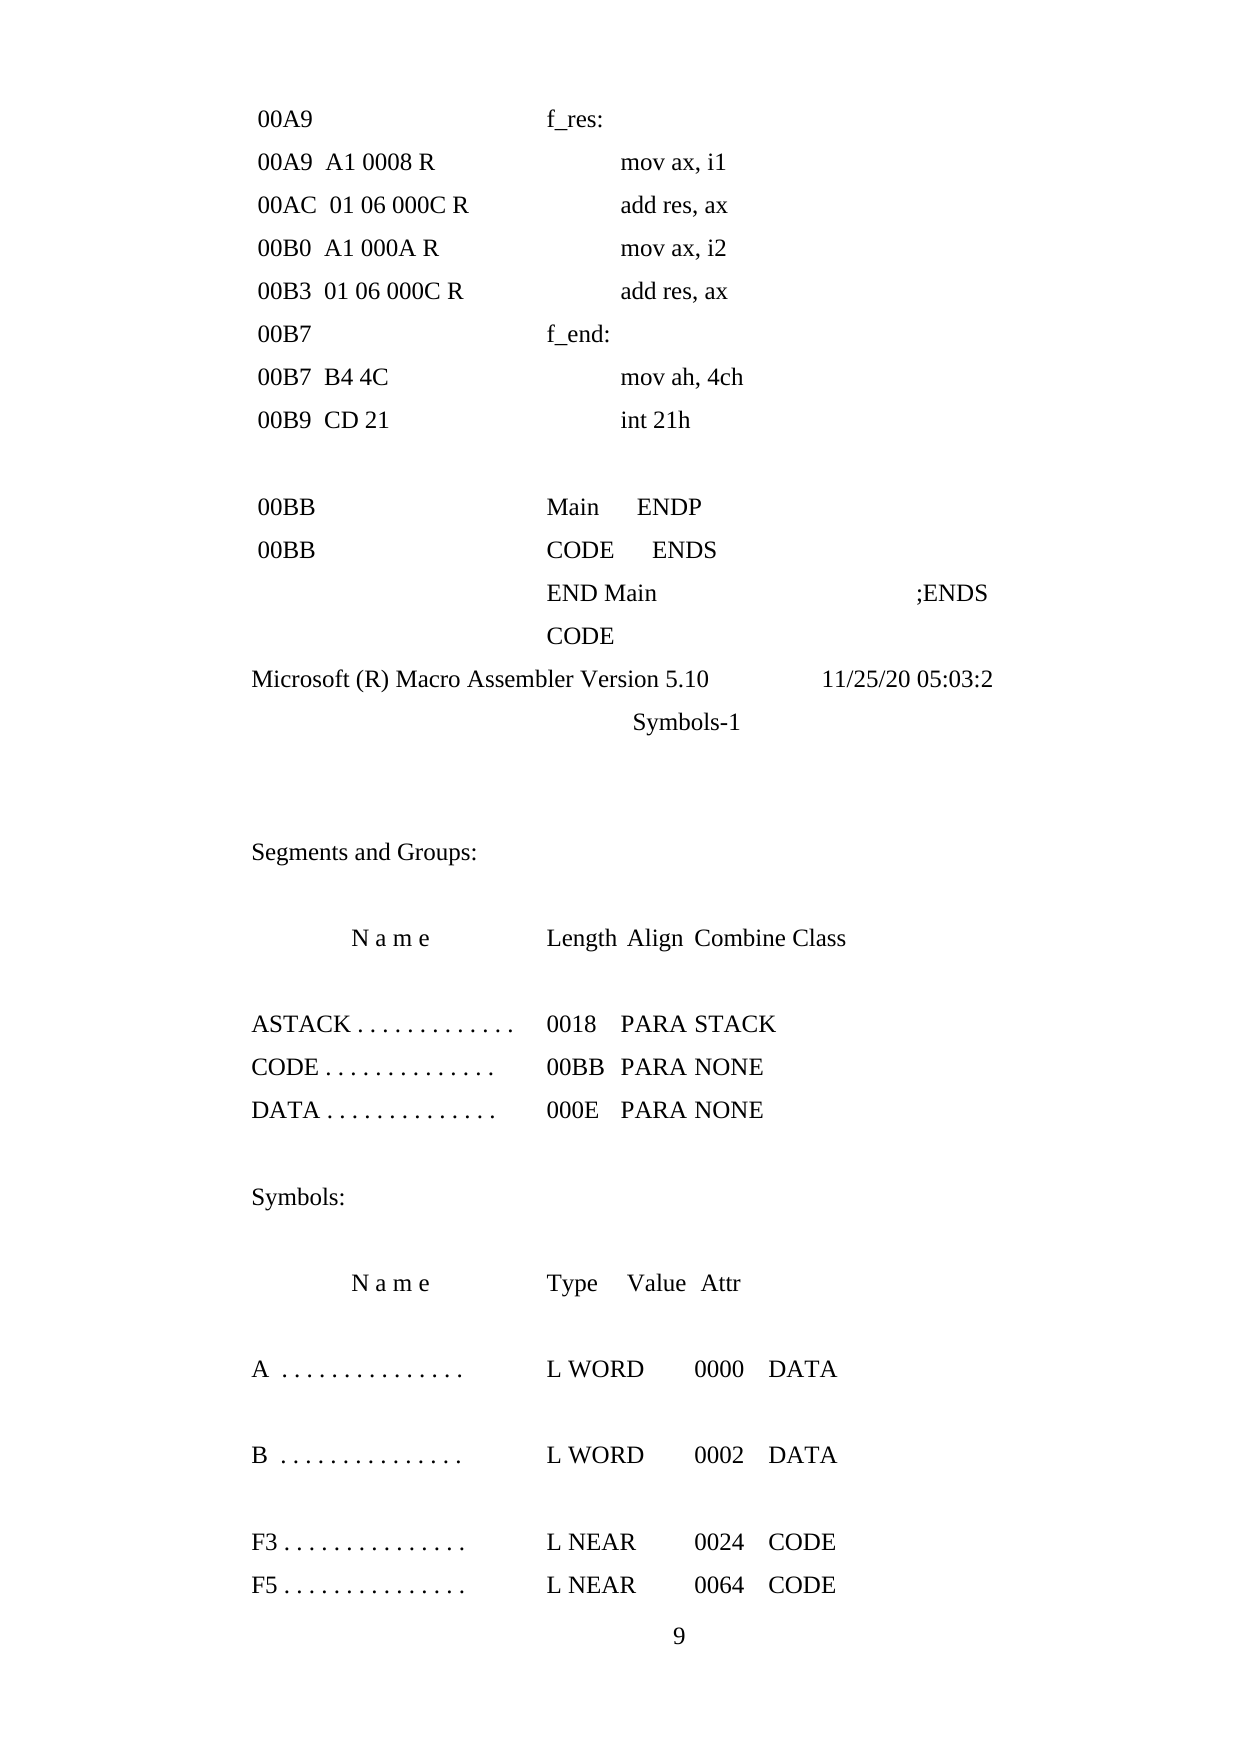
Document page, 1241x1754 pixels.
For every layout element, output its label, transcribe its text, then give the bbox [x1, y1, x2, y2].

text ASTACK . . . . . . . . . . . . . 0018 PARA STACK [177, 1009, 1181, 1038]
text N a m e Type Value Attr [177, 1268, 1181, 1297]
text N a m e Length Align Combine Class [177, 923, 1181, 952]
text 00B7 f_end: [177, 319, 1181, 348]
text 00A9 f_res: [177, 104, 1181, 132]
text F5 . . . . . . . . . . . . . . . L NEAR 0064 CODE [177, 1570, 1181, 1599]
text Symbols-1 [177, 707, 1181, 736]
text 00AC 01 06 000C R add res, ax [177, 190, 1181, 219]
text B . . . . . . . . . . . . . . . L WORD 0002 DATA [177, 1441, 1181, 1469]
text 00BB Main ENDP [177, 492, 1181, 521]
text END Main ;ENDS [177, 578, 1181, 607]
text 00B7 B4 4C mov ah, 4ch [177, 362, 1181, 391]
text 00B3 01 06 000C R add res, ax [177, 276, 1181, 305]
text Symbols: [177, 1182, 1181, 1211]
text 00BB CODE ENDS [177, 535, 1181, 564]
text 00B9 CD 21 int 21h [177, 406, 1181, 434]
text Microsoft (R) Macro Assembler Version 5.10 11/25/20 05:03:2 [177, 664, 1181, 693]
text 00A9 A1 0008 R mov ax, i1 [177, 147, 1181, 176]
text DATA . . . . . . . . . . . . . . 000E PARA NONE [177, 1096, 1181, 1124]
text Segments and Groups: [177, 837, 1181, 866]
text CODE [177, 621, 1181, 650]
text A . . . . . . . . . . . . . . . L WORD 0000 DATA [177, 1354, 1181, 1383]
text 00B0 A1 000A R mov ax, i2 [177, 233, 1181, 262]
text F3 . . . . . . . . . . . . . . . L NEAR 0024 CODE [177, 1527, 1181, 1556]
text CODE . . . . . . . . . . . . . . 00BB PARA NONE [177, 1052, 1181, 1081]
